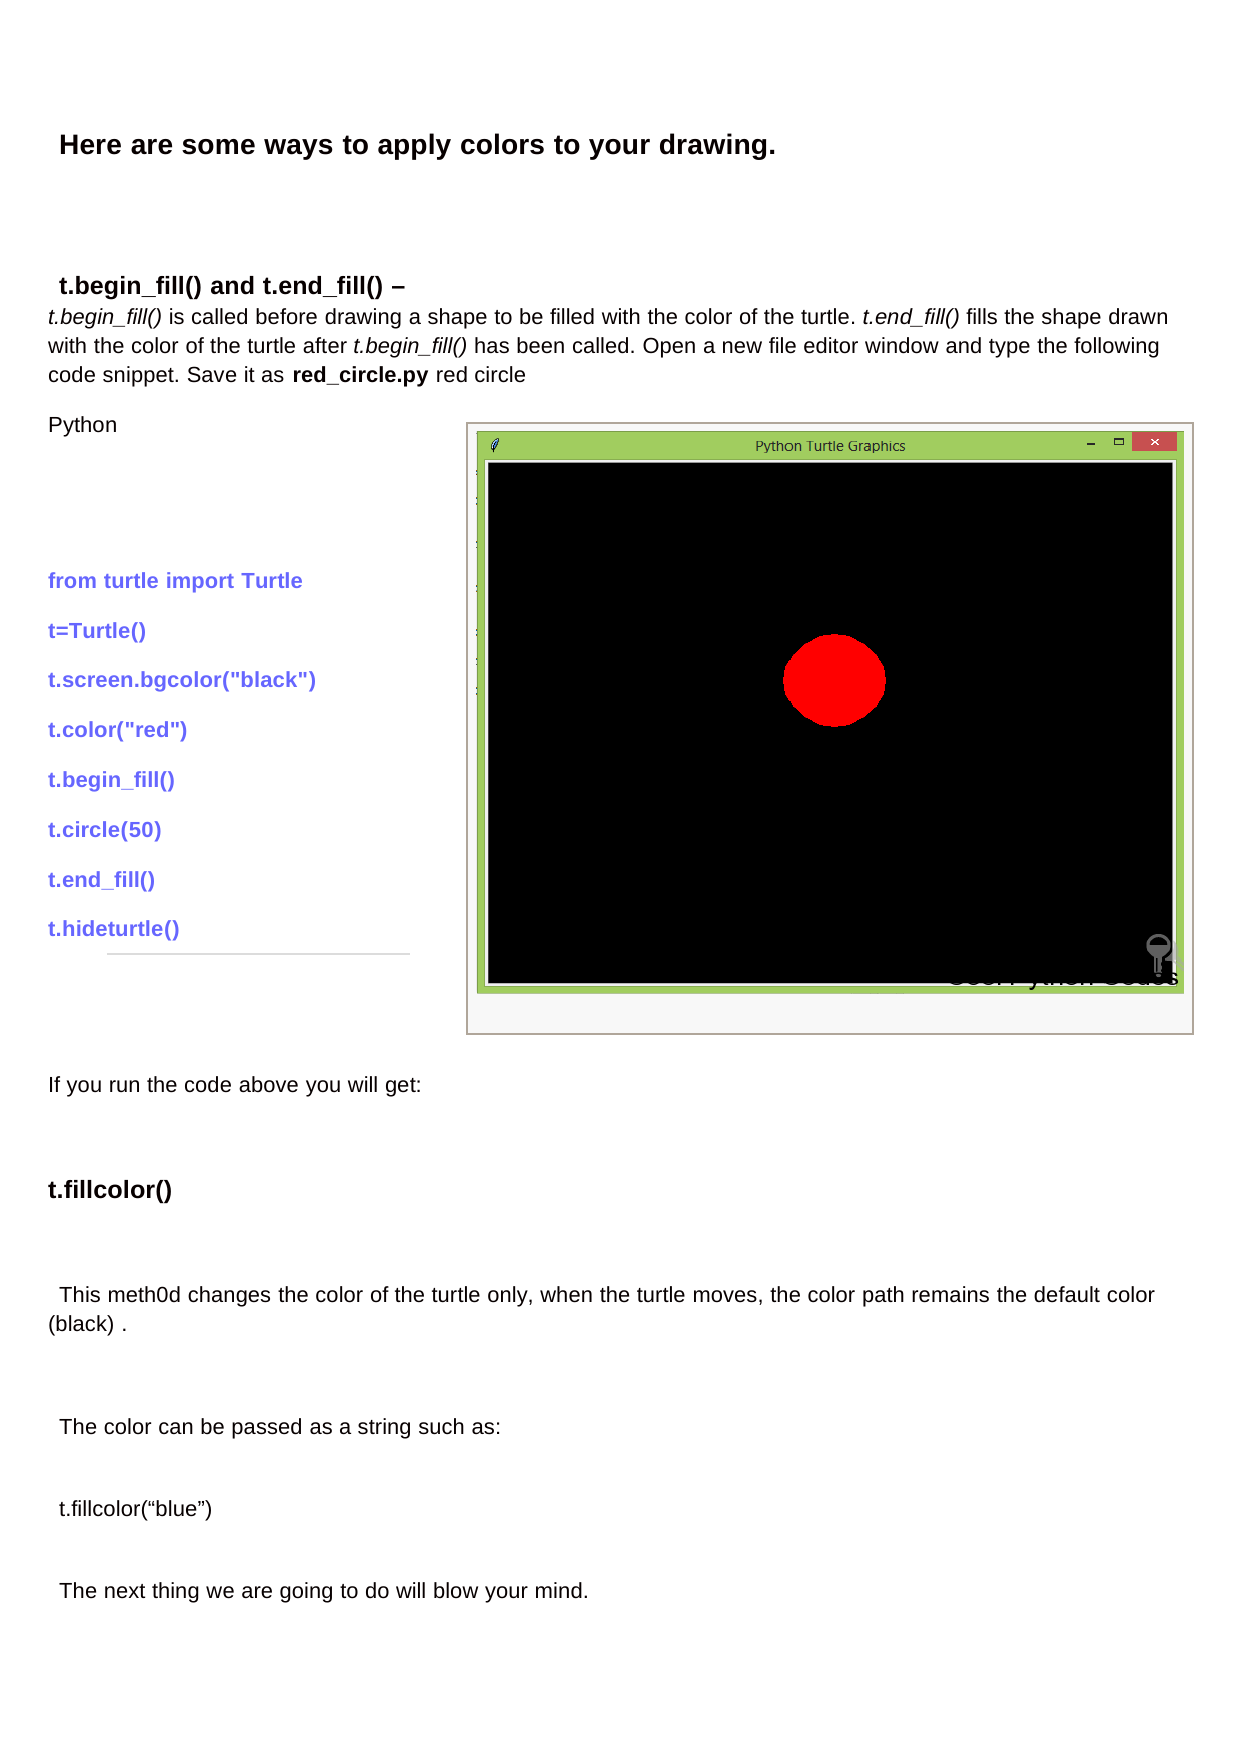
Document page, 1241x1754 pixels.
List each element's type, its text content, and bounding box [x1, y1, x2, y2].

picture [476, 431, 1184, 994]
text Python [48, 412, 1192, 437]
text t.screen.bgcolor("black") [48, 667, 466, 693]
text t.fillcolor(“blue”) [59, 1496, 1194, 1521]
text from turtle import Turtle [48, 568, 466, 593]
text t.end_fill() [48, 867, 466, 892]
text t.hideturtle() [48, 916, 466, 942]
text t.begin_fill() and t.end_fill() – [59, 271, 1194, 300]
text t.begin_fill() is called before drawing a shape to be filled with the color of the turtle. t.end_fill() fills the shape drawn with the color of the turtle after t.begin_fill() has been called. Open a new file editor window and type the following code snippet. Save it as red_circle.py red circle [48, 304, 1192, 387]
text Here are some ways to apply colors to your drawing. [59, 128, 1194, 160]
text t.circle(50) [48, 817, 466, 842]
text t.fillcolor() [48, 1175, 1192, 1204]
text The color can be passed as a string such as: [59, 1414, 1194, 1439]
text This meth0d changes the color of the turtle only, when the turtle moves, the color path remains the default color [59, 1282, 1194, 1307]
text If you run the code above you will get: [48, 1072, 1192, 1097]
text t.color("red") [48, 717, 466, 742]
text t.begin_fill() [48, 767, 466, 792]
text (black) . [48, 1311, 1192, 1336]
text t=Turtle() [48, 618, 466, 643]
text The next thing we are going to do will blow your mind. [59, 1578, 1194, 1603]
